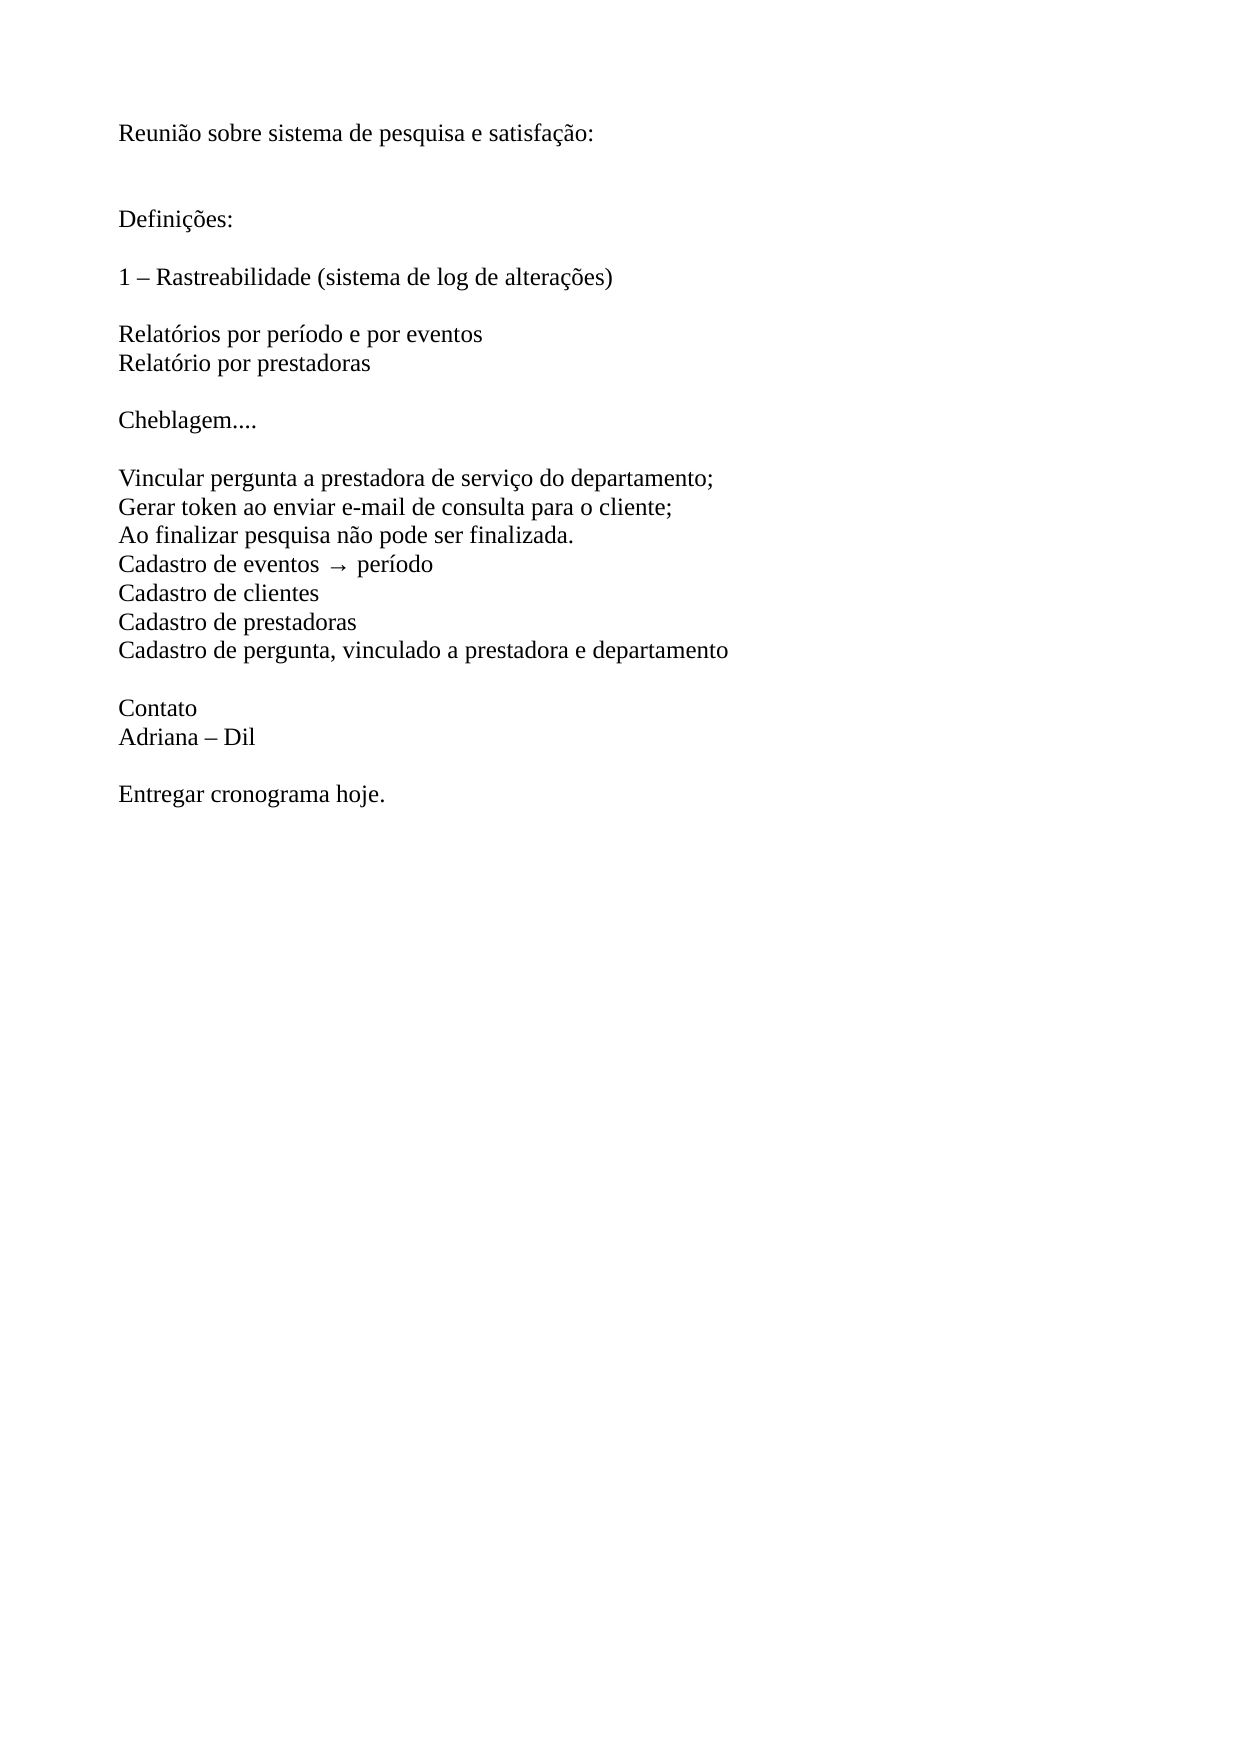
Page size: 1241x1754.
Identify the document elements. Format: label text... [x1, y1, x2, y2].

text Definições: [118, 204, 1122, 233]
text 1 – Rastreabilidade (sistema de log de alterações) [118, 262, 1122, 291]
text Cadastro de eventos → período [118, 549, 1122, 578]
text Entregar cronograma hoje. [118, 779, 1122, 808]
text Relatório por prestadoras [118, 348, 1122, 377]
text Cadastro de pergunta, vinculado a prestadora e departamento [118, 636, 1122, 664]
text Reunião sobre sistema de pesquisa e satisfação: [118, 118, 1122, 147]
text Cadastro de clientes [118, 578, 1122, 607]
text Cheblagem.... [118, 406, 1122, 434]
text Adriana – Dil [118, 722, 1122, 751]
text Cadastro de prestadoras [118, 607, 1122, 636]
text Ao finalizar pesquisa não pode ser finalizada. [118, 521, 1122, 549]
text Vincular pergunta a prestadora de serviço do departamento; [118, 463, 1122, 492]
text Gerar token ao enviar e-mail de consulta para o cliente; [118, 492, 1122, 521]
text Relatórios por período e por eventos [118, 319, 1122, 348]
text Contato [118, 693, 1122, 722]
